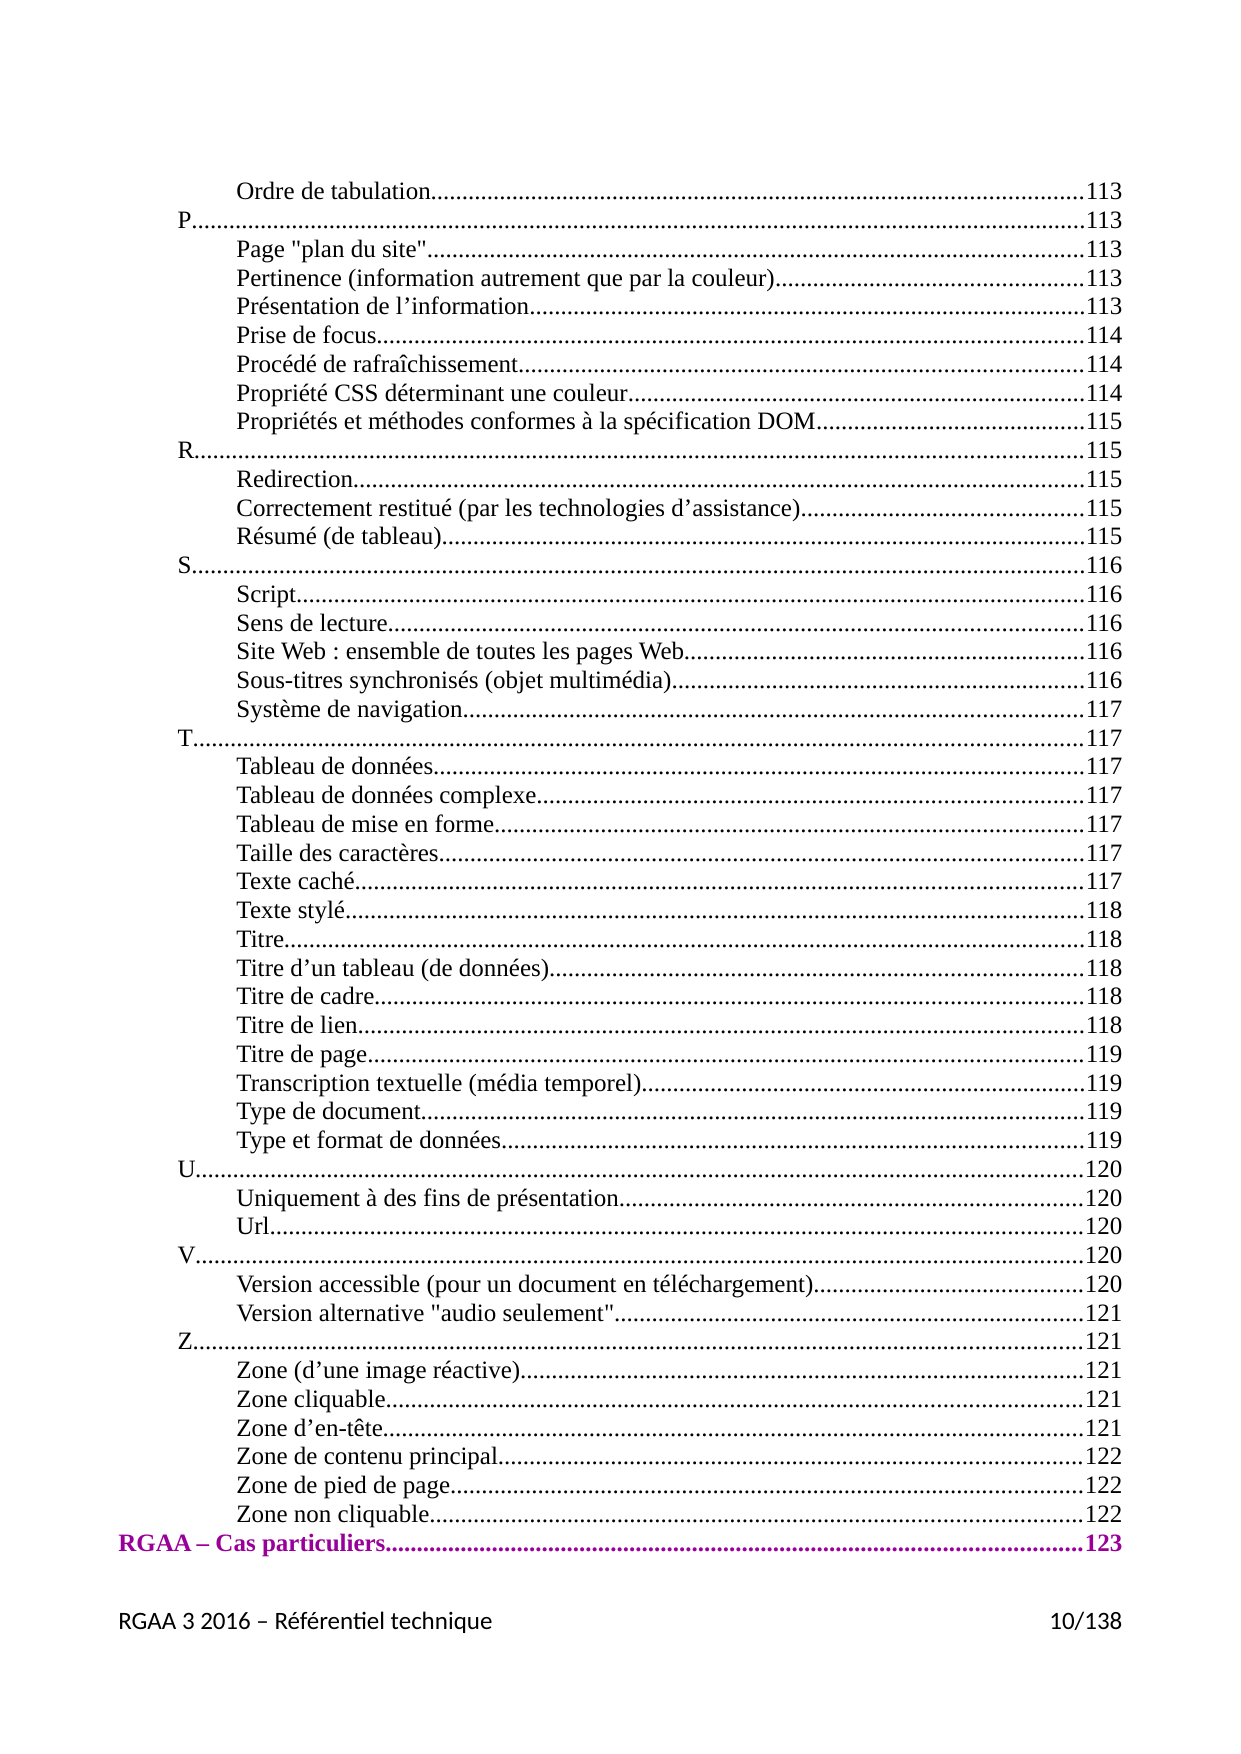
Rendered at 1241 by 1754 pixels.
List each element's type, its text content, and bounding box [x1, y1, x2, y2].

text Zone de contenu principal 122 [236, 1441, 1122, 1470]
text Site Web : ensemble de toutes les pages Web 116 [236, 636, 1122, 665]
text Type de document 119 [236, 1096, 1122, 1125]
text Transcription textuelle (média temporel) 119 [236, 1068, 1122, 1096]
text Titre de lien 118 [236, 1010, 1122, 1039]
text Redirection 115 [236, 464, 1122, 493]
text Titre d’un tableau (de données) 118 [236, 953, 1122, 981]
text Tableau de mise en forme 117 [236, 809, 1122, 838]
text Résumé (de tableau) 115 [236, 521, 1122, 550]
text Tableau de données 117 [236, 751, 1122, 780]
text Zone d’en-tête 121 [236, 1413, 1122, 1441]
text Ordre de tabulation 113 [236, 176, 1122, 205]
text Correctement restitué (par les technologies d’assistance) 115 [236, 493, 1122, 521]
text Texte caché 117 [236, 866, 1122, 895]
text T 117 [177, 723, 1122, 751]
text P 113 [177, 205, 1122, 234]
text Procédé de rafraîchissement 114 [236, 349, 1122, 378]
text Titre de page 119 [236, 1039, 1122, 1068]
text Zone (d’une image réactive) 121 [236, 1355, 1122, 1384]
text Page "plan du site" 113 [236, 234, 1122, 263]
text Version alternative "audio seulement" 121 [236, 1298, 1122, 1326]
text Zone de pied de page 122 [236, 1470, 1122, 1499]
text Tableau de données complexe 117 [236, 780, 1122, 809]
text Sens de lecture 116 [236, 608, 1122, 636]
text Présentation de l’information 113 [236, 291, 1122, 320]
text R 115 [177, 435, 1122, 464]
text U 120 [177, 1154, 1122, 1183]
text Système de navigation 117 [236, 694, 1122, 723]
text Titre de cadre 118 [236, 981, 1122, 1010]
text Texte stylé 118 [236, 895, 1122, 924]
text Pertinence (information autrement que par la couleur) 113 [236, 263, 1122, 291]
text Uniquement à des fins de présentation 120 [236, 1183, 1122, 1211]
text Script 116 [236, 579, 1122, 608]
text Titre 118 [236, 924, 1122, 953]
text Taille des caractères 117 [236, 838, 1122, 866]
text Prise de focus 114 [236, 320, 1122, 349]
text RGAA – Cas particuliers 123 [118, 1528, 1122, 1556]
text Z 121 [177, 1326, 1122, 1355]
text Version accessible (pour un document en téléchargement) 120 [236, 1269, 1122, 1298]
text Zone non cliquable 122 [236, 1499, 1122, 1528]
text Url 120 [236, 1211, 1122, 1240]
text Propriétés et méthodes conformes à la spécification DOM 115 [236, 406, 1122, 435]
text Type et format de données 119 [236, 1125, 1122, 1154]
text S 116 [177, 550, 1122, 579]
text V 120 [177, 1240, 1122, 1269]
text Propriété CSS déterminant une couleur 114 [236, 378, 1122, 406]
text Sous-titres synchronisés (objet multimédia) 116 [236, 665, 1122, 694]
text Zone cliquable 121 [236, 1384, 1122, 1413]
